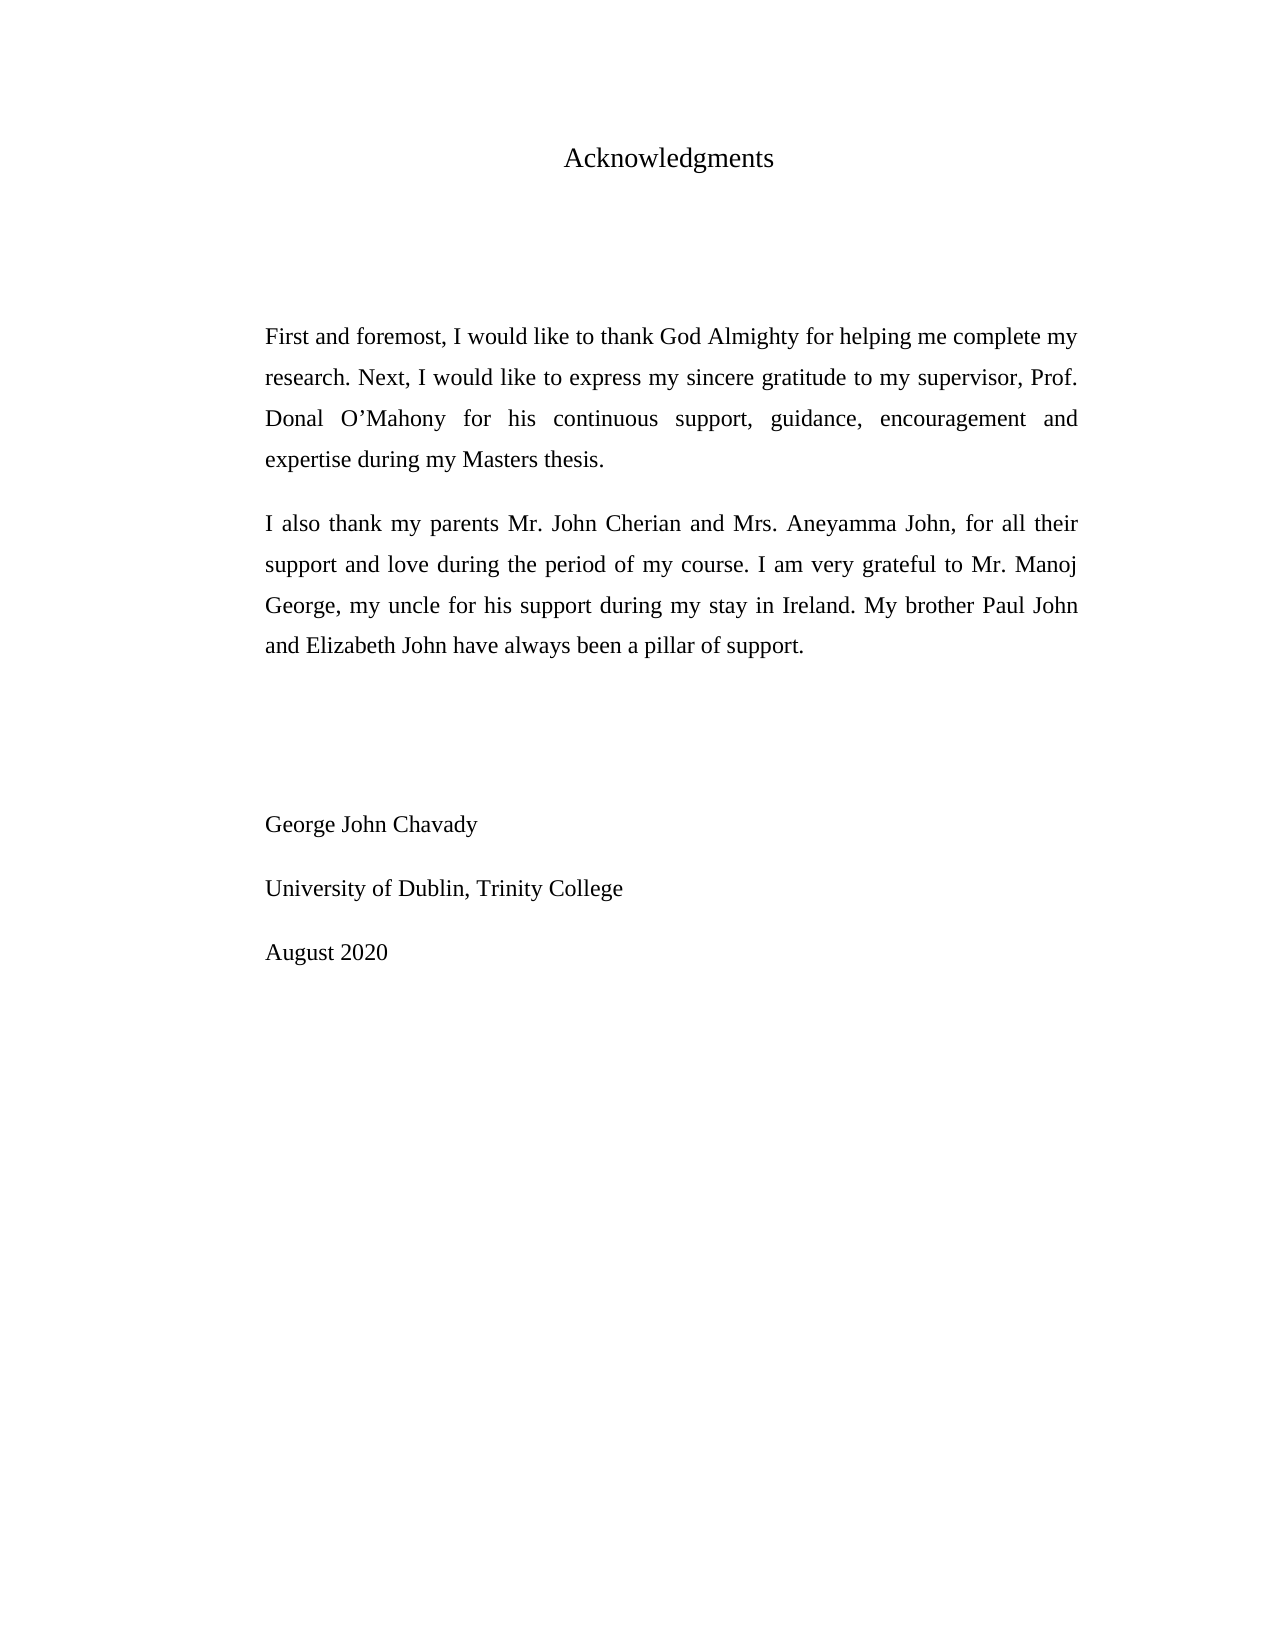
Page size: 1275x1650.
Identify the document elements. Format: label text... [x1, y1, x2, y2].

text I also thank my parents Mr. John Cherian and Mrs. Aneyamma John, for all their support and love during the period of my course. I am very grateful to Mr. Manoj George, my uncle for his support during my stay in Ireland. My brother Paul John and Elizabeth John have always been a pillar of support. [265, 509, 1079, 659]
text First and foremost, I would like to thank God Almighty for helping me complete my research. Next, I would like to express my sincere gratitude to my supervisor, Prof. Donal O’Mahony for his continuous support, guidance, encouragement and expertise during my Masters thesis. [265, 322, 1079, 472]
text George John Chavady [265, 810, 1078, 838]
text University of Dublin, Trinity College [265, 874, 1068, 902]
subtitle Acknowledgments [266, 141, 1079, 174]
text August 2020 [265, 938, 1078, 966]
